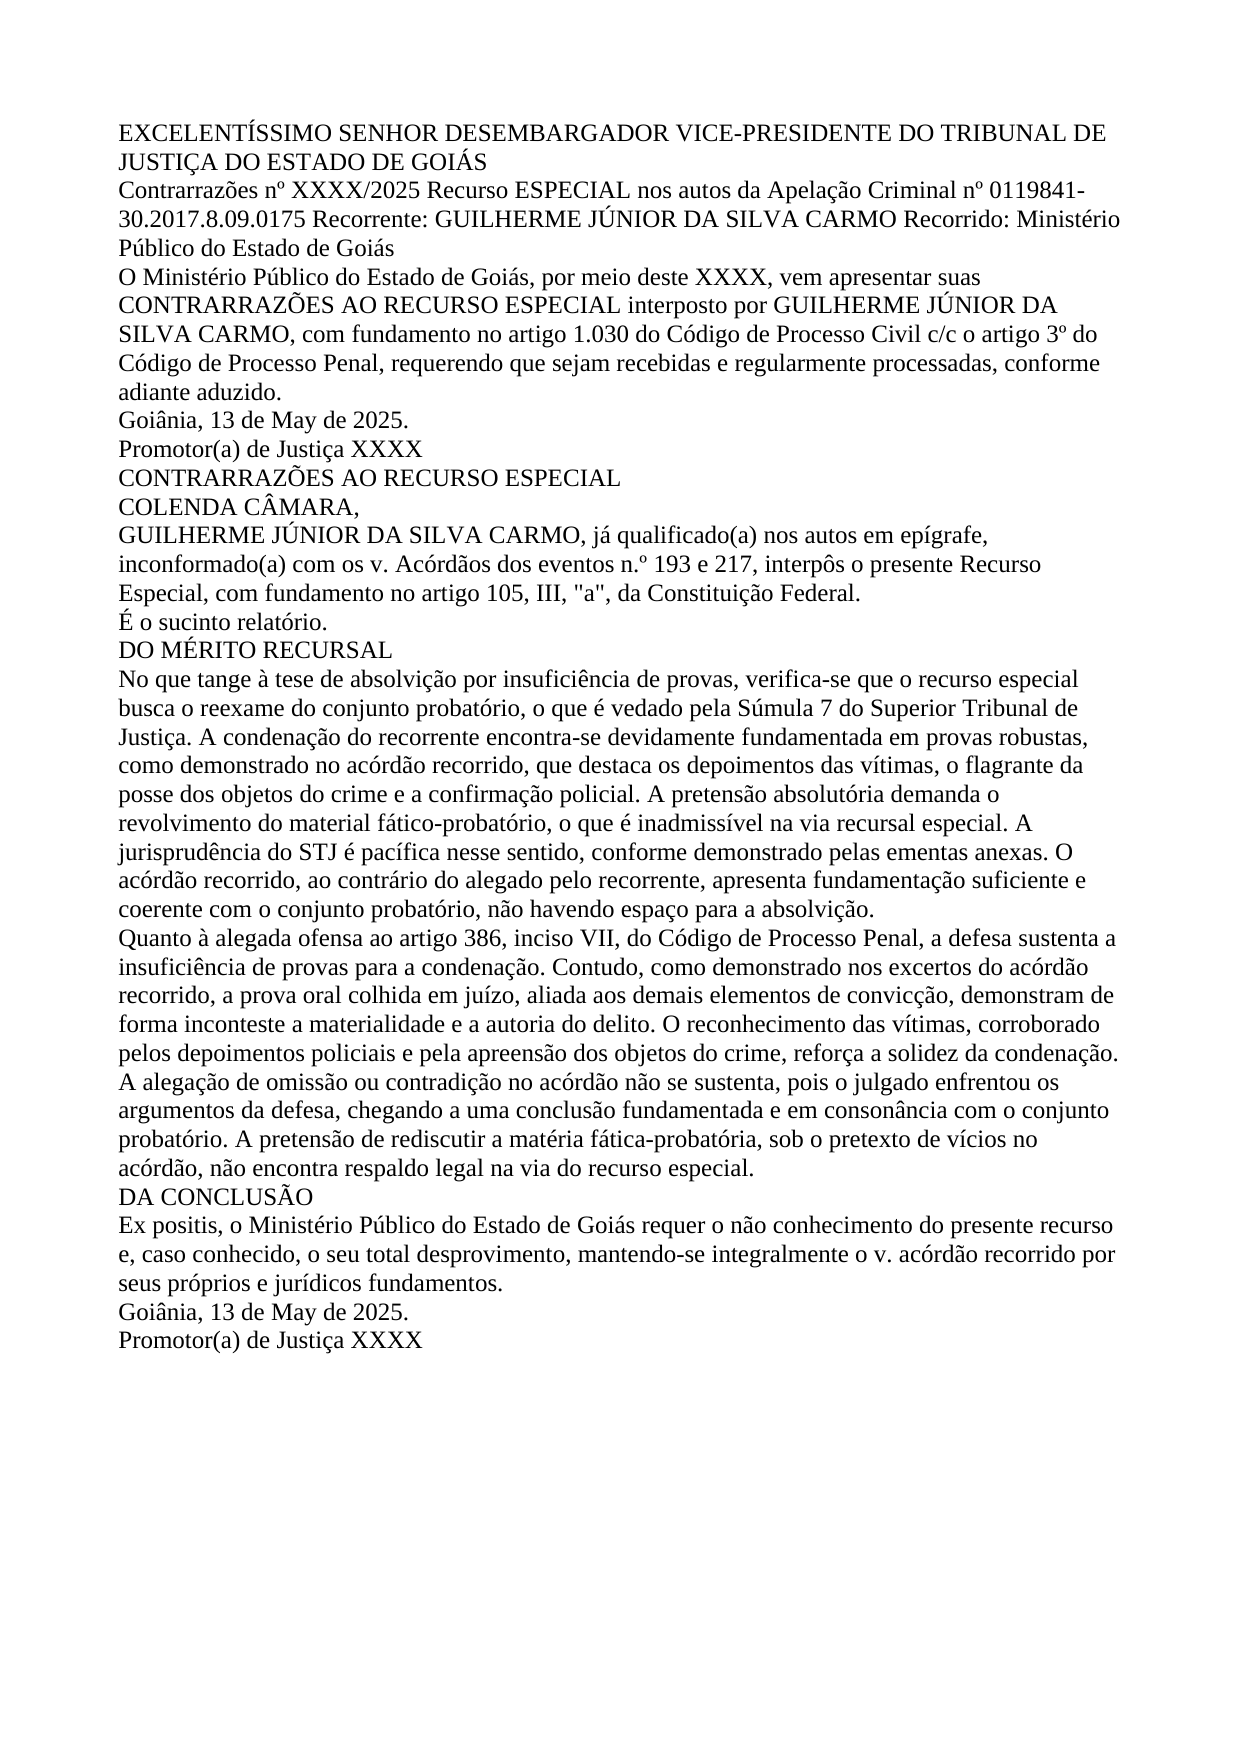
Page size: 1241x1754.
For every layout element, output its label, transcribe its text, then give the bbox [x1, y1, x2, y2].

text Promotor(a) de Justiça XXXX [118, 1326, 1122, 1354]
text Goiânia, 13 de May de 2025. [118, 406, 1122, 434]
text COLENDA CÂMARA, [118, 492, 1122, 521]
text Goiânia, 13 de May de 2025. [118, 1297, 1122, 1326]
text O Ministério Público do Estado de Goiás, por meio deste XXXX, vem apresentar suas CONTRARRAZÕES AO RECURSO ESPECIAL interposto por GUILHERME JÚNIOR DA SILVA CARMO, com fundamento no artigo 1.030 do Código de Processo Civil c/c o artigo 3º do Código de Processo Penal, requerendo que sejam recebidas e regularmente processadas, conforme adiante aduzido. [118, 262, 1122, 406]
text É o sucinto relatório. [118, 607, 1122, 636]
text Quanto à alegada ofensa ao artigo 386, inciso VII, do Código de Processo Penal, a defesa sustenta a insuficiência de provas para a condenação. Contudo, como demonstrado nos excertos do acórdão recorrido, a prova oral colhida em juízo, aliada aos demais elementos de convicção, demonstram de forma inconteste a materialidade e a autoria do delito. O reconhecimento das vítimas, corroborado pelos depoimentos policiais e pela apreensão dos objetos do crime, reforça a solidez da condenação. A alegação de omissão ou contradição no acórdão não se sustenta, pois o julgado enfrentou os argumentos da defesa, chegando a uma conclusão fundamentada e em consonância com o conjunto probatório. A pretensão de rediscutir a matéria fática-probatória, sob o pretexto de vícios no acórdão, não encontra respaldo legal na via do recurso especial. [118, 923, 1122, 1182]
text No que tange à tese de absolvição por insuficiência de provas, verifica-se que o recurso especial busca o reexame do conjunto probatório, o que é vedado pela Súmula 7 do Superior Tribunal de Justiça. A condenação do recorrente encontra-se devidamente fundamentada em provas robustas, como demonstrado no acórdão recorrido, que destaca os depoimentos das vítimas, o flagrante da posse dos objetos do crime e a confirmação policial. A pretensão absolutória demanda o revolvimento do material fático-probatório, o que é inadmissível na via recursal especial. A jurisprudência do STJ é pacífica nesse sentido, conforme demonstrado pelas ementas anexas. O acórdão recorrido, ao contrário do alegado pelo recorrente, apresenta fundamentação suficiente e coerente com o conjunto probatório, não havendo espaço para a absolvição. [118, 664, 1122, 923]
text EXCELENTÍSSIMO SENHOR DESEMBARGADOR VICE-PRESIDENTE DO TRIBUNAL DE JUSTIÇA DO ESTADO DE GOIÁS [118, 118, 1122, 176]
text Ex positis, o Ministério Público do Estado de Goiás requer o não conhecimento do presente recurso e, caso conhecido, o seu total desprovimento, mantendo-se integralmente o v. acórdão recorrido por seus próprios e jurídicos fundamentos. [118, 1211, 1122, 1297]
text CONTRARRAZÕES AO RECURSO ESPECIAL [118, 463, 1122, 492]
text DO MÉRITO RECURSAL [118, 636, 1122, 664]
text DA CONCLUSÃO [118, 1182, 1122, 1211]
text Contrarrazões nº XXXX/2025 Recurso ESPECIAL nos autos da Apelação Criminal nº 0119841-30.2017.8.09.0175 Recorrente: GUILHERME JÚNIOR DA SILVA CARMO Recorrido: Ministério Público do Estado de Goiás [118, 176, 1122, 262]
text Promotor(a) de Justiça XXXX [118, 434, 1122, 463]
text GUILHERME JÚNIOR DA SILVA CARMO, já qualificado(a) nos autos em epígrafe, inconformado(a) com os v. Acórdãos dos eventos n.º 193 e 217, interpôs o presente Recurso Especial, com fundamento no artigo 105, III, "a", da Constituição Federal. [118, 521, 1122, 607]
